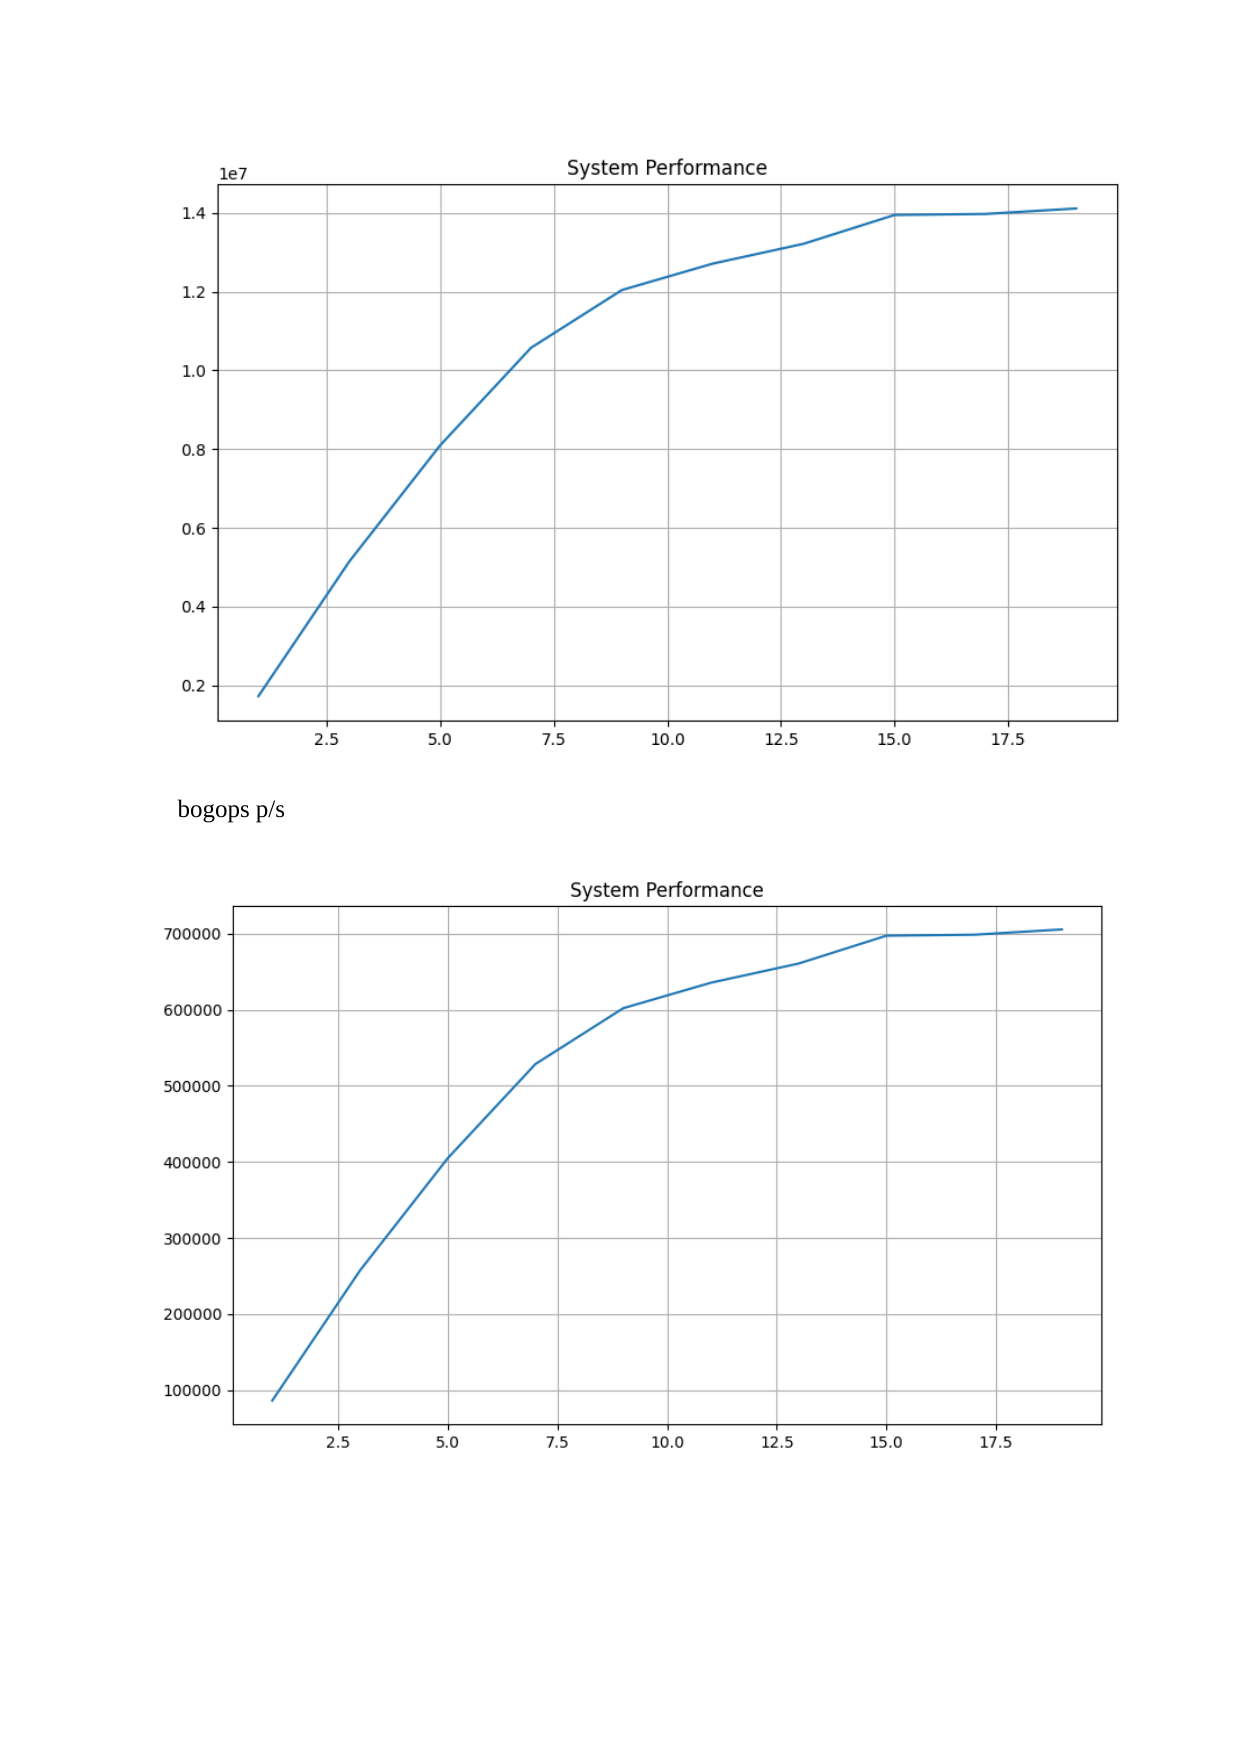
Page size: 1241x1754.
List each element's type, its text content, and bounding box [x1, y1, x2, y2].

picture [177, 118, 1152, 745]
text bogops p/s [177, 794, 1152, 823]
picture [160, 842, 1135, 1450]
